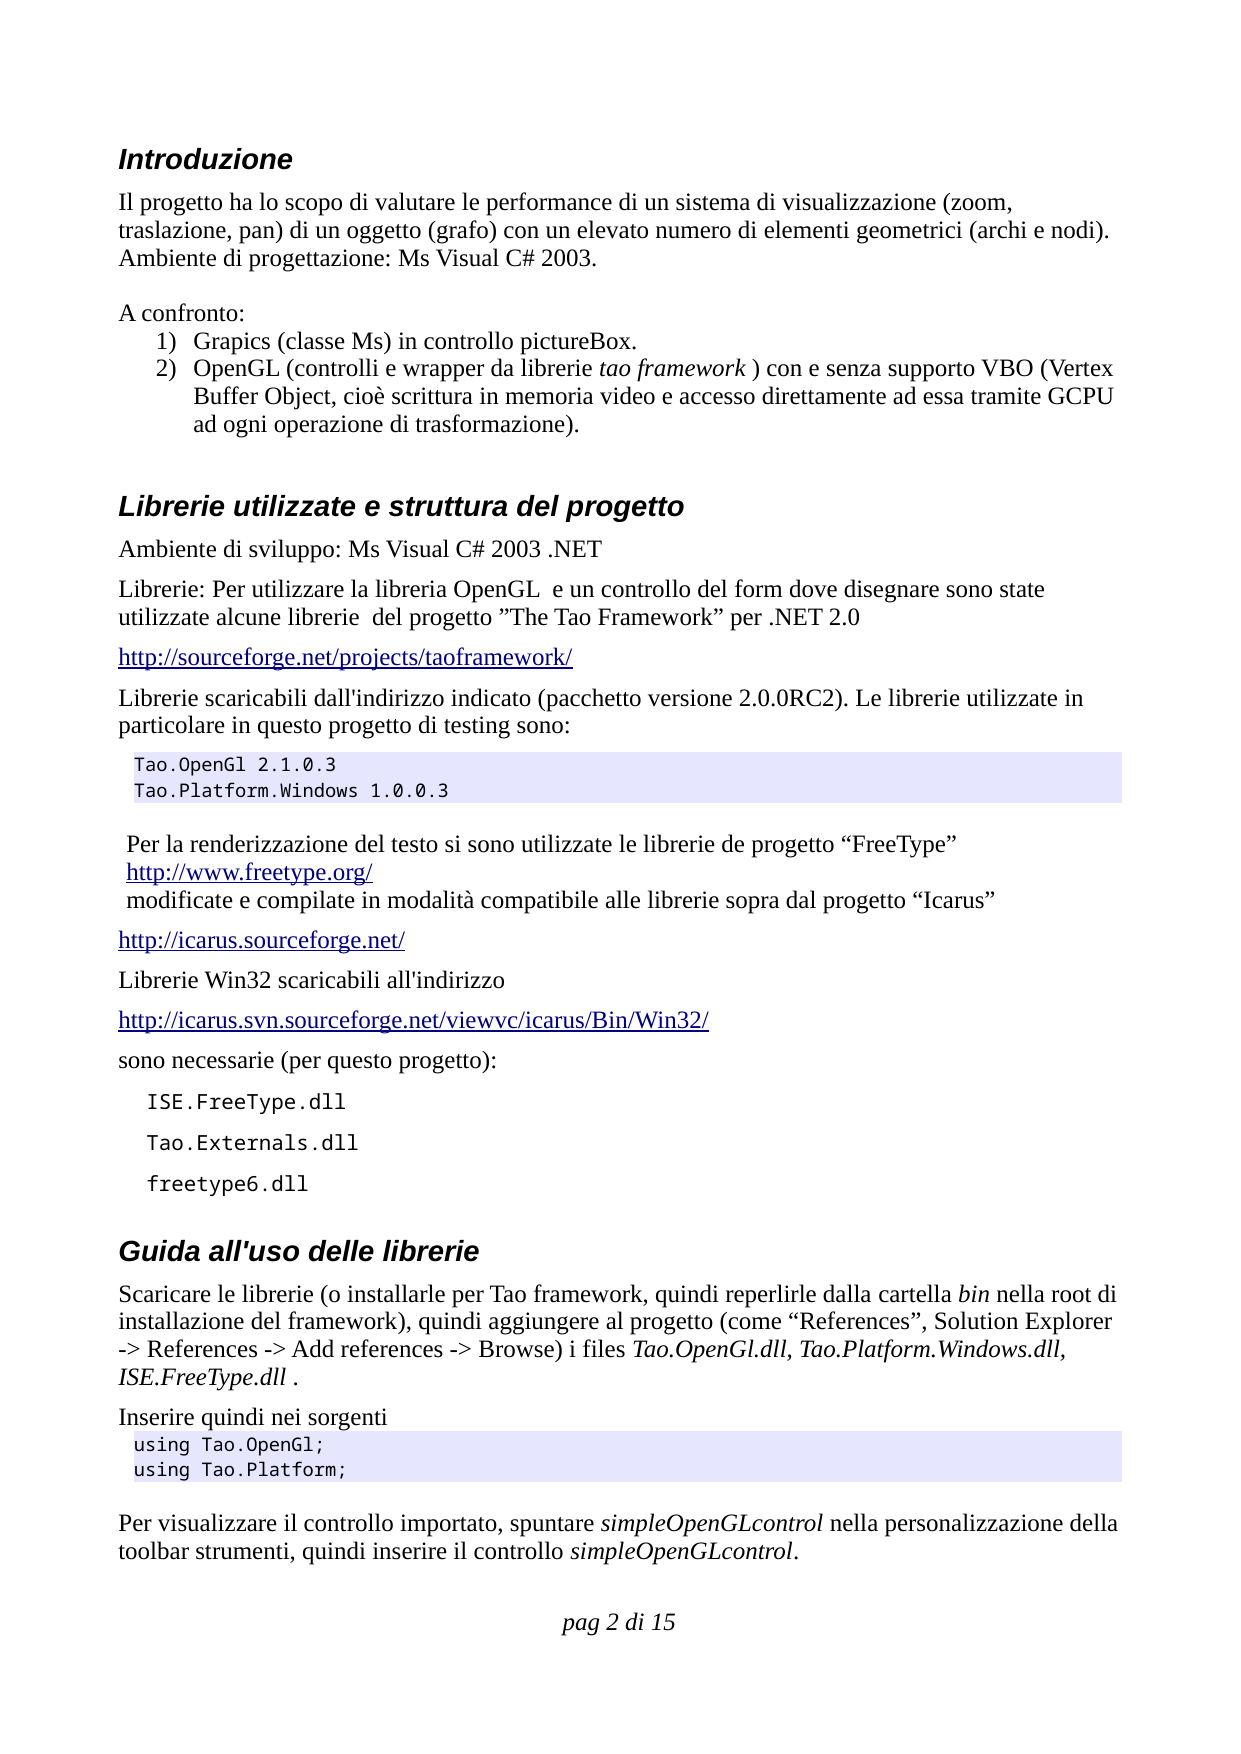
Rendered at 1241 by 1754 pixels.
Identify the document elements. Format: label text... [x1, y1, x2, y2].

text Il progetto ha lo scopo di valutare le performance di un sistema di visualizzazione (zoom, traslazione, pan) di un oggetto (grafo) con un elevato numero di elementi geometrici (archi e nodi). [118, 188, 1122, 244]
text http://icarus.sourceforge.net/ [118, 926, 1122, 954]
text Scaricare le librerie (o installarle per Tao framework, quindi reperlirle dalla cartella bin nella root di installazione del framework), quindi aggiungere al progetto (come “References”, Solution Explorer -> References -> Add references -> Browse) i files Tao.OpenGl.dll, Tao.Platform.Windows.dll, ISE.FreeType.dll . [118, 1280, 1122, 1391]
text using Tao.Platform; [134, 1456, 1122, 1482]
list Grapics (classe Ms) in controllo pictureBox. [156, 327, 1122, 354]
text Librerie scaricabili dall'indirizzo indicato (pacchetto versione 2.0.0RC2). Le librerie utilizzate in particolare in questo progetto di testing sono: [118, 684, 1122, 739]
text Librerie Win32 scaricabili all'indirizzo [118, 966, 1122, 994]
text ISE.FreeType.dll [146, 1087, 1122, 1115]
list OpenGL (controlli e wrapper da librerie tao framework ) con e senza supporto VBO (Vertex Buffer Object, cioè scrittura in memoria video e accesso direttamente ad essa tramite GCPU ad ogni operazione di trasformazione). [156, 354, 1122, 438]
text Librerie: Per utilizzare la libreria OpenGL e un controllo del form dove disegnare sono state utilizzate alcune librerie del progetto ”The Tao Framework” per .NET 2.0 [118, 576, 1122, 631]
subtitle Introduzione [118, 143, 1122, 176]
text Ambiente di sviluppo: Ms Visual C# 2003 .NET [118, 535, 1122, 563]
text A confronto: [118, 299, 1122, 327]
text Tao.Platform.Windows 1.0.0.3 [134, 777, 1122, 803]
subtitle Guida all'uso delle librerie [118, 1235, 1122, 1267]
text Inserire quindi nei sorgenti [118, 1403, 1122, 1431]
text Ambiente di progettazione: Ms Visual C# 2003. [118, 244, 1122, 271]
text http://sourceforge.net/projects/taoframework/ [118, 643, 1122, 671]
subtitle Librerie utilizzate e struttura del progetto [118, 490, 1122, 523]
text http://icarus.svn.sourceforge.net/viewvc/icarus/Bin/Win32/ [118, 1006, 1122, 1034]
text Per visualizzare il controllo importato, spuntare simpleOpenGLcontrol nella personalizzazione della toolbar strumenti, quindi inserire il controllo simpleOpenGLcontrol. [118, 1509, 1122, 1565]
text freetype6.dll [146, 1169, 1122, 1197]
text Tao.Externals.dll [146, 1128, 1122, 1156]
text sono necessarie (per questo progetto): [118, 1047, 1122, 1074]
text using Tao.OpenGl; [134, 1431, 1122, 1456]
text Per la renderizzazione del testo si sono utilizzate le librerie de progetto “FreeType” http://www.freetype.org/ modificate e compilate in modalità compatibile alle librerie sopra dal progetto “Icarus” [126, 803, 1122, 913]
text Tao.OpenGl 2.1.0.3 [134, 752, 1122, 777]
